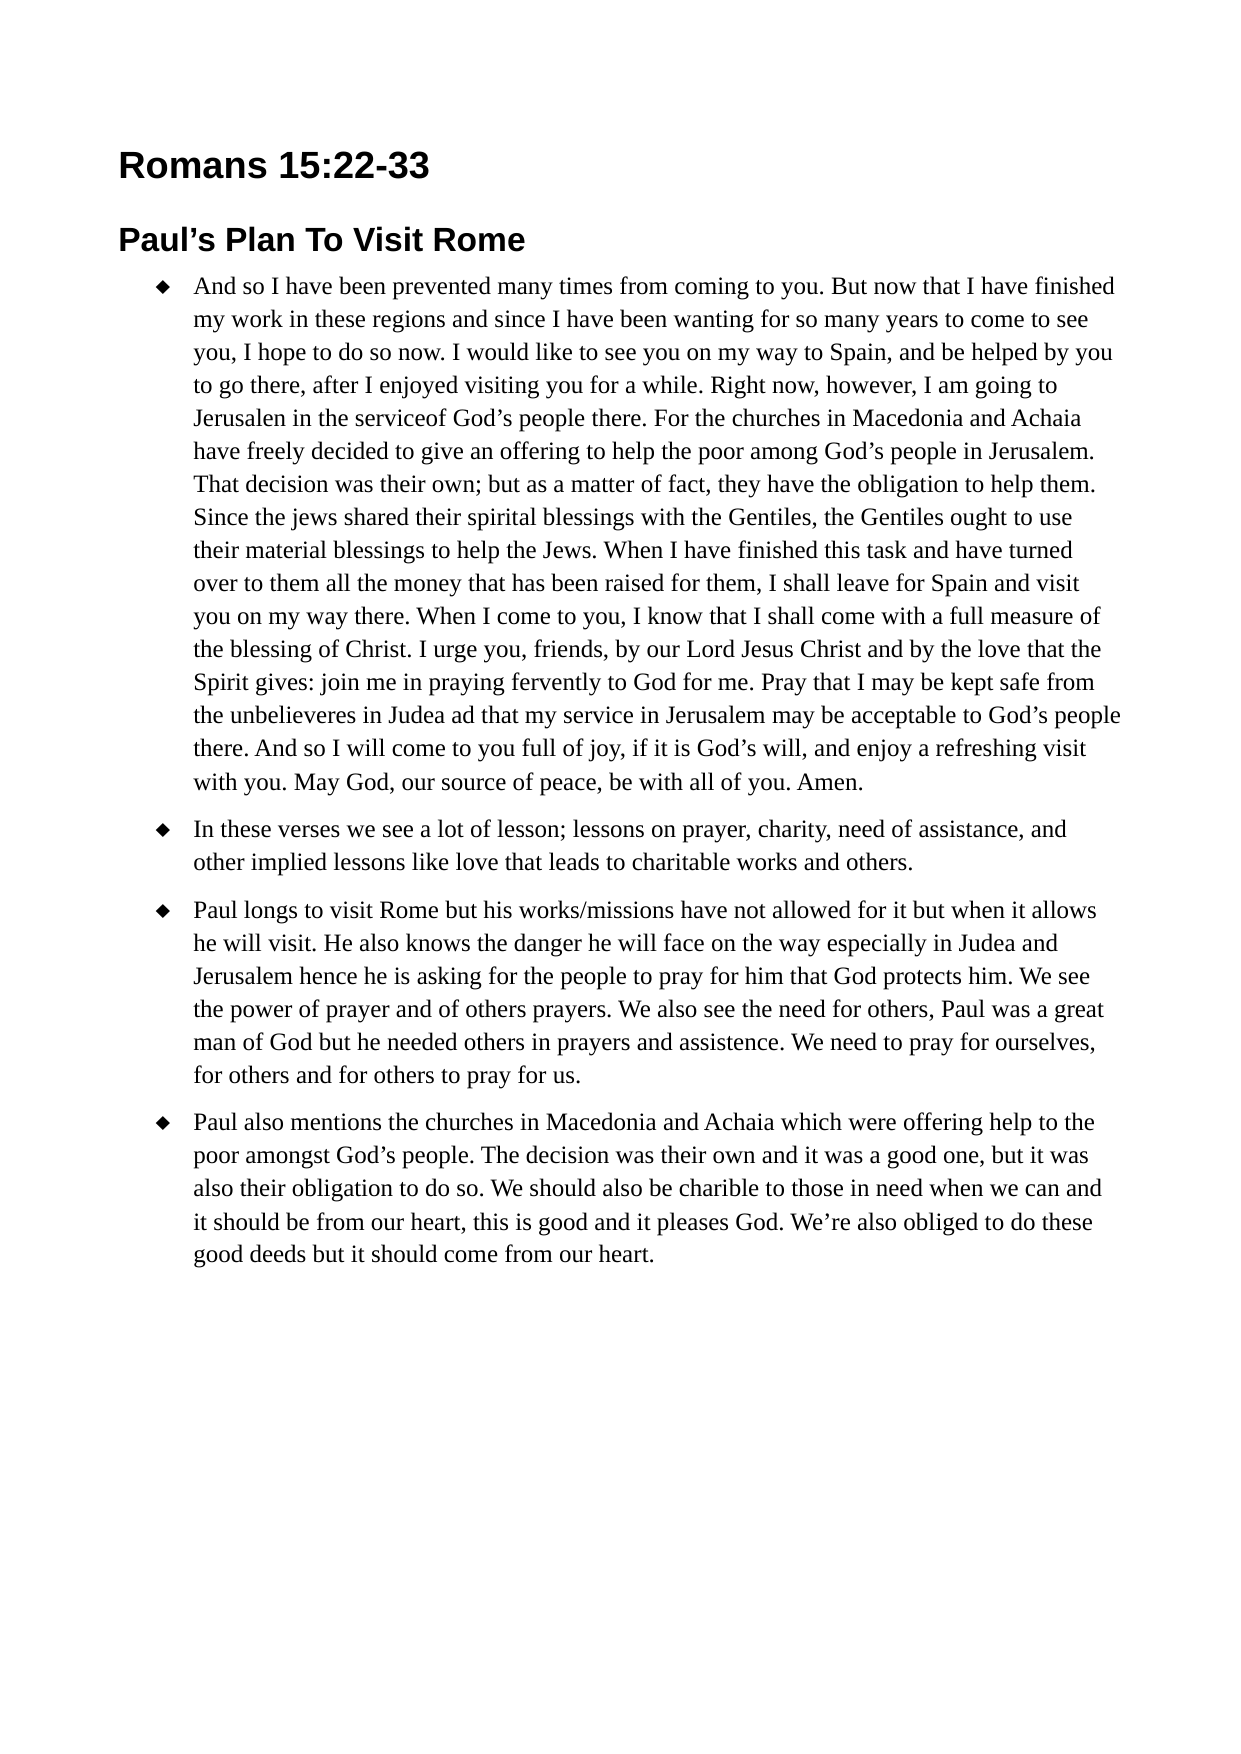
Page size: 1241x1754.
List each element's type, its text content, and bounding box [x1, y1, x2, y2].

list In these verses we see a lot of lesson; lessons on prayer, charity, need of assistance, and other implied lessons like love that leads to charitable works and others. [156, 814, 1122, 876]
subtitle Romans 15:22-33 [118, 143, 1122, 187]
subtitle Paul’s Plan To Visit Rome [118, 220, 1122, 259]
list And so I have been prevented many times from coming to you. But now that I have finished my work in these regions and since I have been wanting for so many years to come to see you, I hope to do so now. I would like to see you on my way to Spain, and be helped by you to go there, after I enjoyed visiting you for a while. Right now, however, I am going to Jerusalen in the serviceof God’s people there. For the churches in Macedonia and Achaia have freely decided to give an offering to help the poor among God’s people in Jerusalem. That decision was their own; but as a matter of fact, they have the obligation to help them. Since the jews shared their spirital blessings with the Gentiles, the Gentiles ought to use their material blessings to help the Jews. When I have finished this task and have turned over to them all the money that has been raised for them, I shall leave for Spain and visit you on my way there. When I come to you, I know that I shall come with a full measure of the blessing of Christ. I urge you, friends, by our Lord Jesus Christ and by the love that the Spirit gives: join me in praying fervently to God for me. Pray that I may be kept safe from the unbelieveres in Judea ad that my service in Jerusalem may be acceptable to God’s people there. And so I will come to you full of joy, if it is God’s will, and enjoy a refreshing visit with you. May God, our source of peace, be with all of you. Amen. [156, 271, 1122, 795]
list Paul also mentions the churches in Macedonia and Achaia which were offering help to the poor amongst God’s people. The decision was their own and it was a good one, but it was also their obligation to do so. We should also be charible to those in need when we can and it should be from our heart, this is good and it pleases God. We’re also obliged to do these good deeds but it should come from our heart. [156, 1107, 1122, 1268]
list Paul longs to visit Rome but his works/missions have not allowed for it but when it allows he will visit. He also knows the danger he will face on the way especially in Judea and Jerusalem hence he is asking for the people to pray for him that God protects him. We see the power of prayer and of others prayers. We also see the need for others, Paul was a great man of God but he needed others in prayers and assistence. We need to pray for ourselves, for others and for others to pray for us. [156, 895, 1122, 1089]
